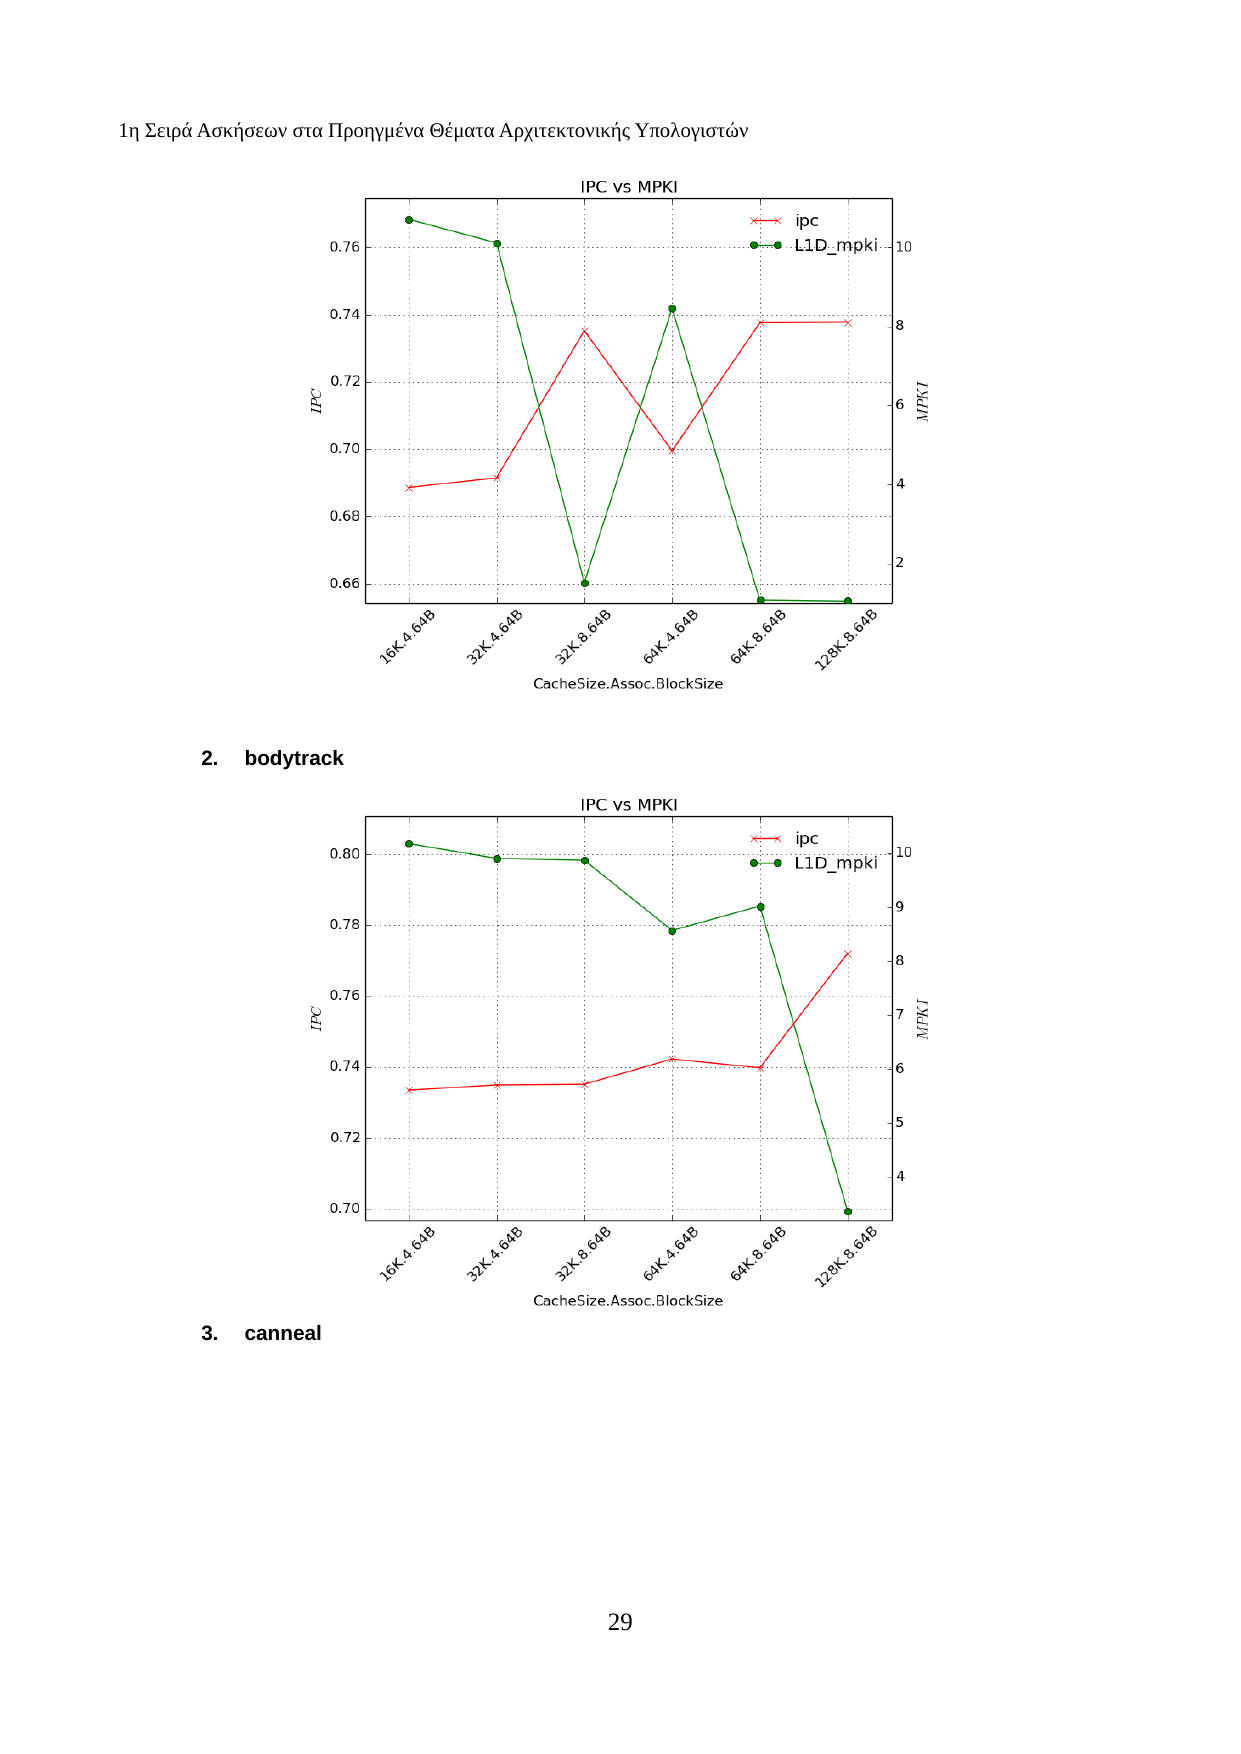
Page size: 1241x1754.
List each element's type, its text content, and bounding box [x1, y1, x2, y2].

list bodytrack [201, 746, 1122, 770]
list canneal [201, 1247, 1122, 1345]
picture [302, 171, 939, 699]
picture [302, 789, 939, 1316]
